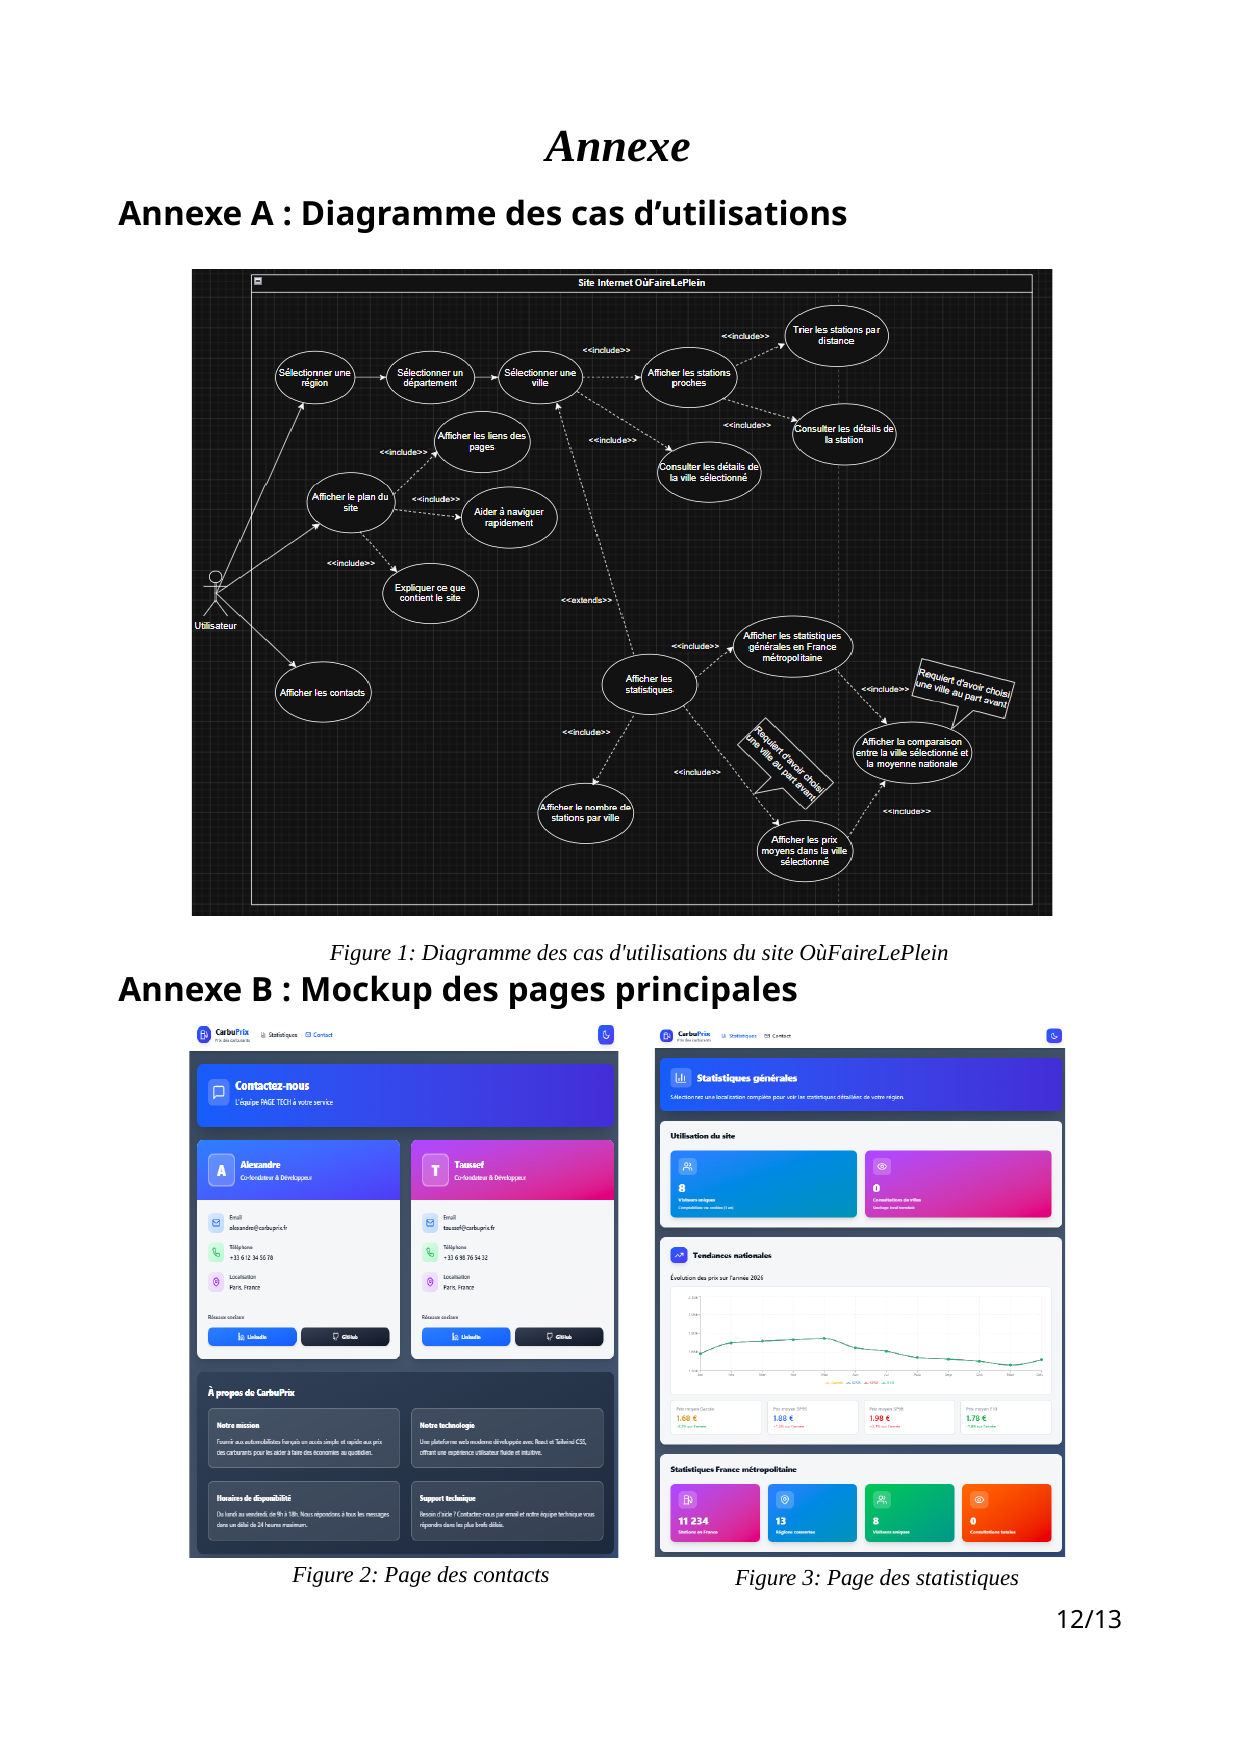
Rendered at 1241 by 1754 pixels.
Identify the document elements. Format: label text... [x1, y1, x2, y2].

text Figure 2: Page des contacts [189, 1034, 619, 1587]
text Annexe [118, 118, 1122, 171]
subtitle Annexe B : Mockup des pages principales [118, 259, 1122, 1011]
picture [671, 1047, 1067, 1558]
picture [206, 1043, 620, 1559]
text Figure 1: Diagramme des cas d'utilisations du site OùFaireLePlein [191, 280, 1054, 966]
subtitle [189, 1022, 619, 1034]
picture [226, 295, 1055, 918]
subtitle [654, 1025, 1066, 1037]
subtitle Annexe A : Diagramme des cas d’utilisations [118, 190, 1122, 235]
text Figure 3: Page des statistiques [654, 1037, 1066, 1591]
